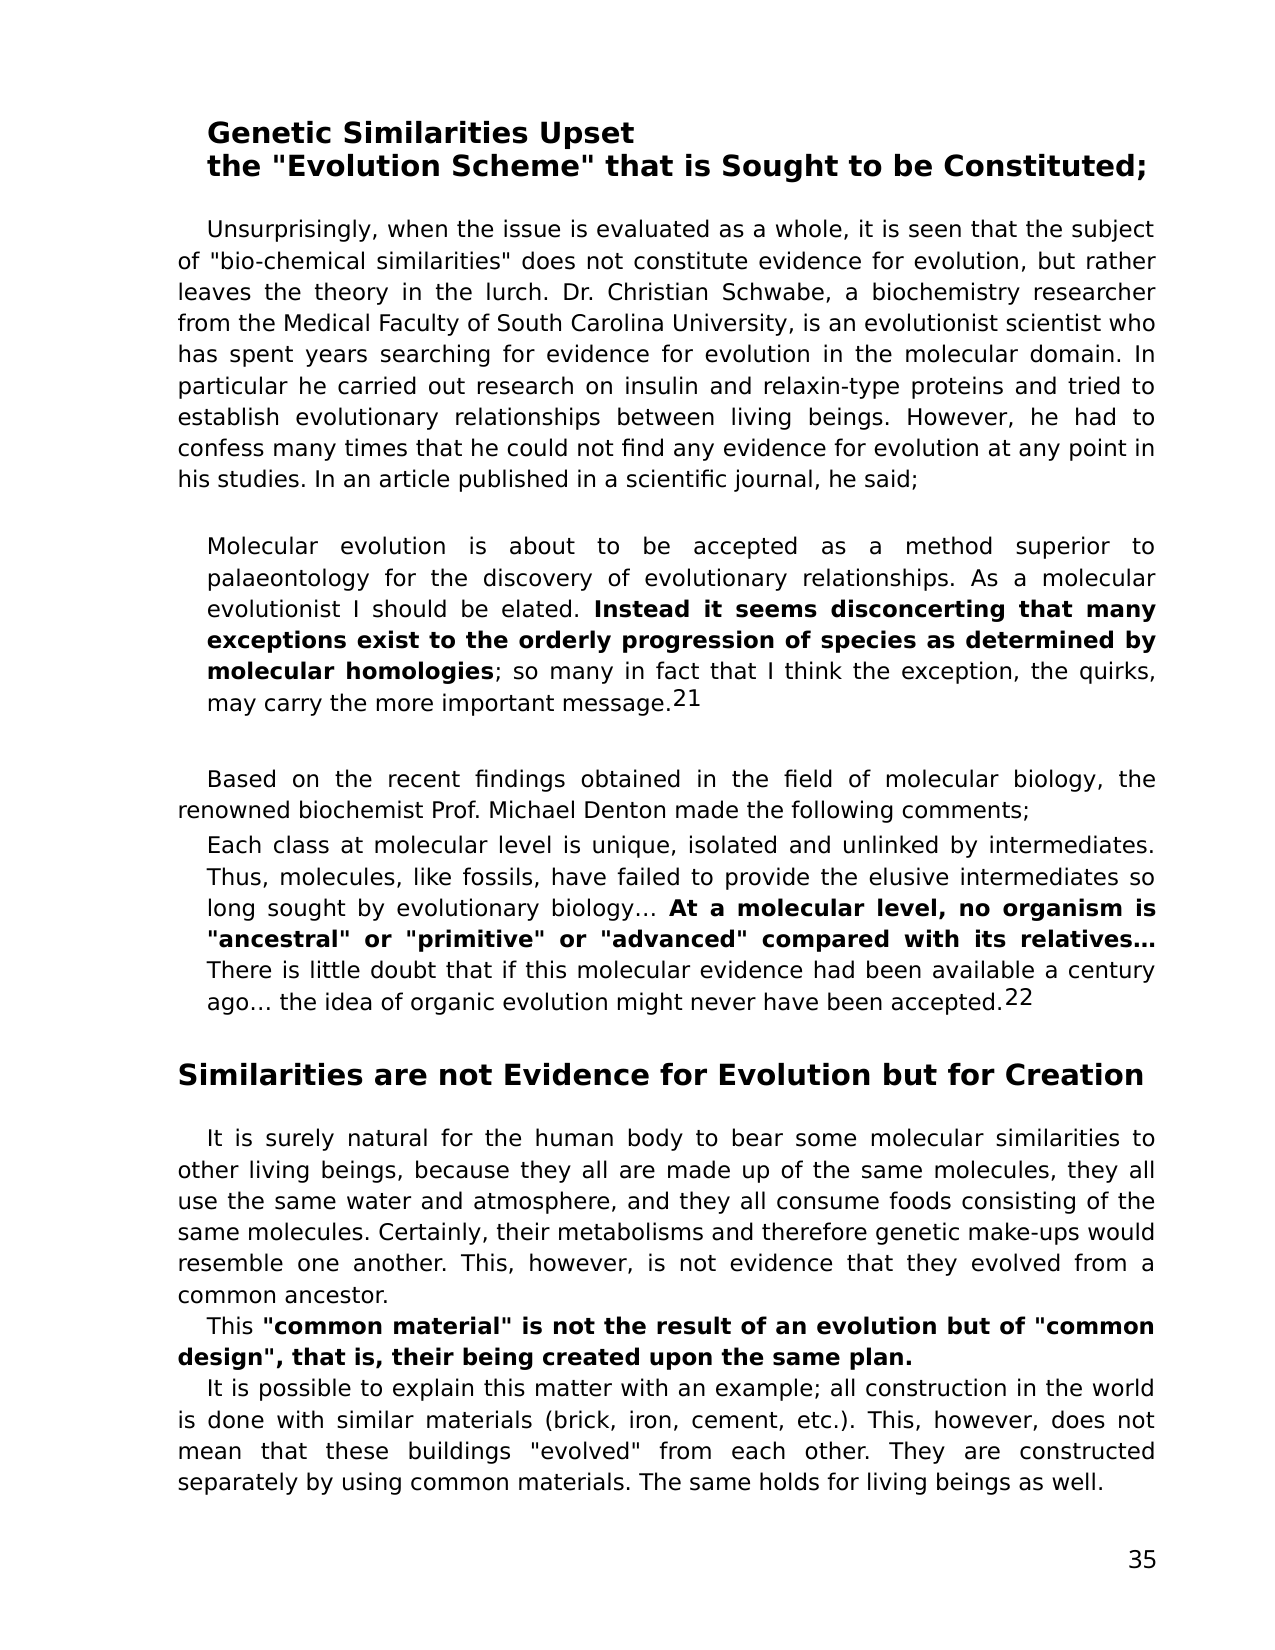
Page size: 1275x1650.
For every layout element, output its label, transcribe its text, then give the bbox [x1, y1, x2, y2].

text It is possible to explain this matter with an example; all construction in the world is done with similar materials (brick, iron, cement, etc.). This, however, does not mean that these buildings "evolved" from each other. They are constructed separately by using common materials. The same holds for living beings as well. [177, 1372, 1157, 1497]
subtitle the "Evolution Scheme" that is Sought to be Constituted; [177, 149, 1157, 183]
text Molecular evolution is about to be accepted as a method superior to palaeontology for the discovery of evolutionary relationships. As a molecular evolutionist I should be elated. Instead it seems disconcerting that many exceptions exist to the orderly progression of species as determined by molecular homologies; so many in fact that I think the exception, the quirks, may carry the more important message.21 [207, 530, 1157, 717]
text It is surely natural for the human body to bear some molecular similarities to other living beings, because they all are made up of the same molecules, they all use the same water and atmosphere, and they all consume foods consisting of the same molecules. Certainly, their metabolisms and therefore genetic make-ups would resemble one another. This, however, is not evidence that they evolved from a common ancestor. [177, 1122, 1157, 1309]
text Each class at molecular level is unique, isolated and unlinked by intermediates. Thus, molecules, like fossils, have failed to provide the elusive intermediates so long sought by evolutionary biology… At a molecular level, no organism is "ancestral" or "primitive" or "advanced" compared with its relatives… There is little doubt that if this molecular evidence had been available a century ago… the idea of organic evolution might never have been accepted.22 [207, 829, 1157, 1016]
subtitle Similarities are not Evidence for Evolution but for Creation [177, 1058, 1157, 1092]
text Unsurprisingly, when the issue is evaluated as a whole, it is seen that the subject of "bio-chemical similarities" does not constitute evidence for evolution, but rather leaves the theory in the lurch. Dr. Christian Schwabe, a biochemistry researcher from the Medical Faculty of South Carolina University, is an evolutionist scientist who has spent years searching for evidence for evolution in the molecular domain. In particular he carried out research on insulin and relaxin-type proteins and tried to establish evolutionary relationships between living beings. However, he had to confess many times that he could not find any evidence for evolution at any point in his studies. In an article published in a scientific journal, he said; [177, 213, 1157, 494]
text Based on the recent findings obtained in the field of molecular biology, the renowned biochemist Prof. Michael Denton made the following comments; [177, 762, 1157, 824]
text This "common material" is not the result of an evolution but of "common design", that is, their being created upon the same plan. [177, 1309, 1157, 1372]
subtitle Genetic Similarities Upset [177, 118, 1157, 149]
